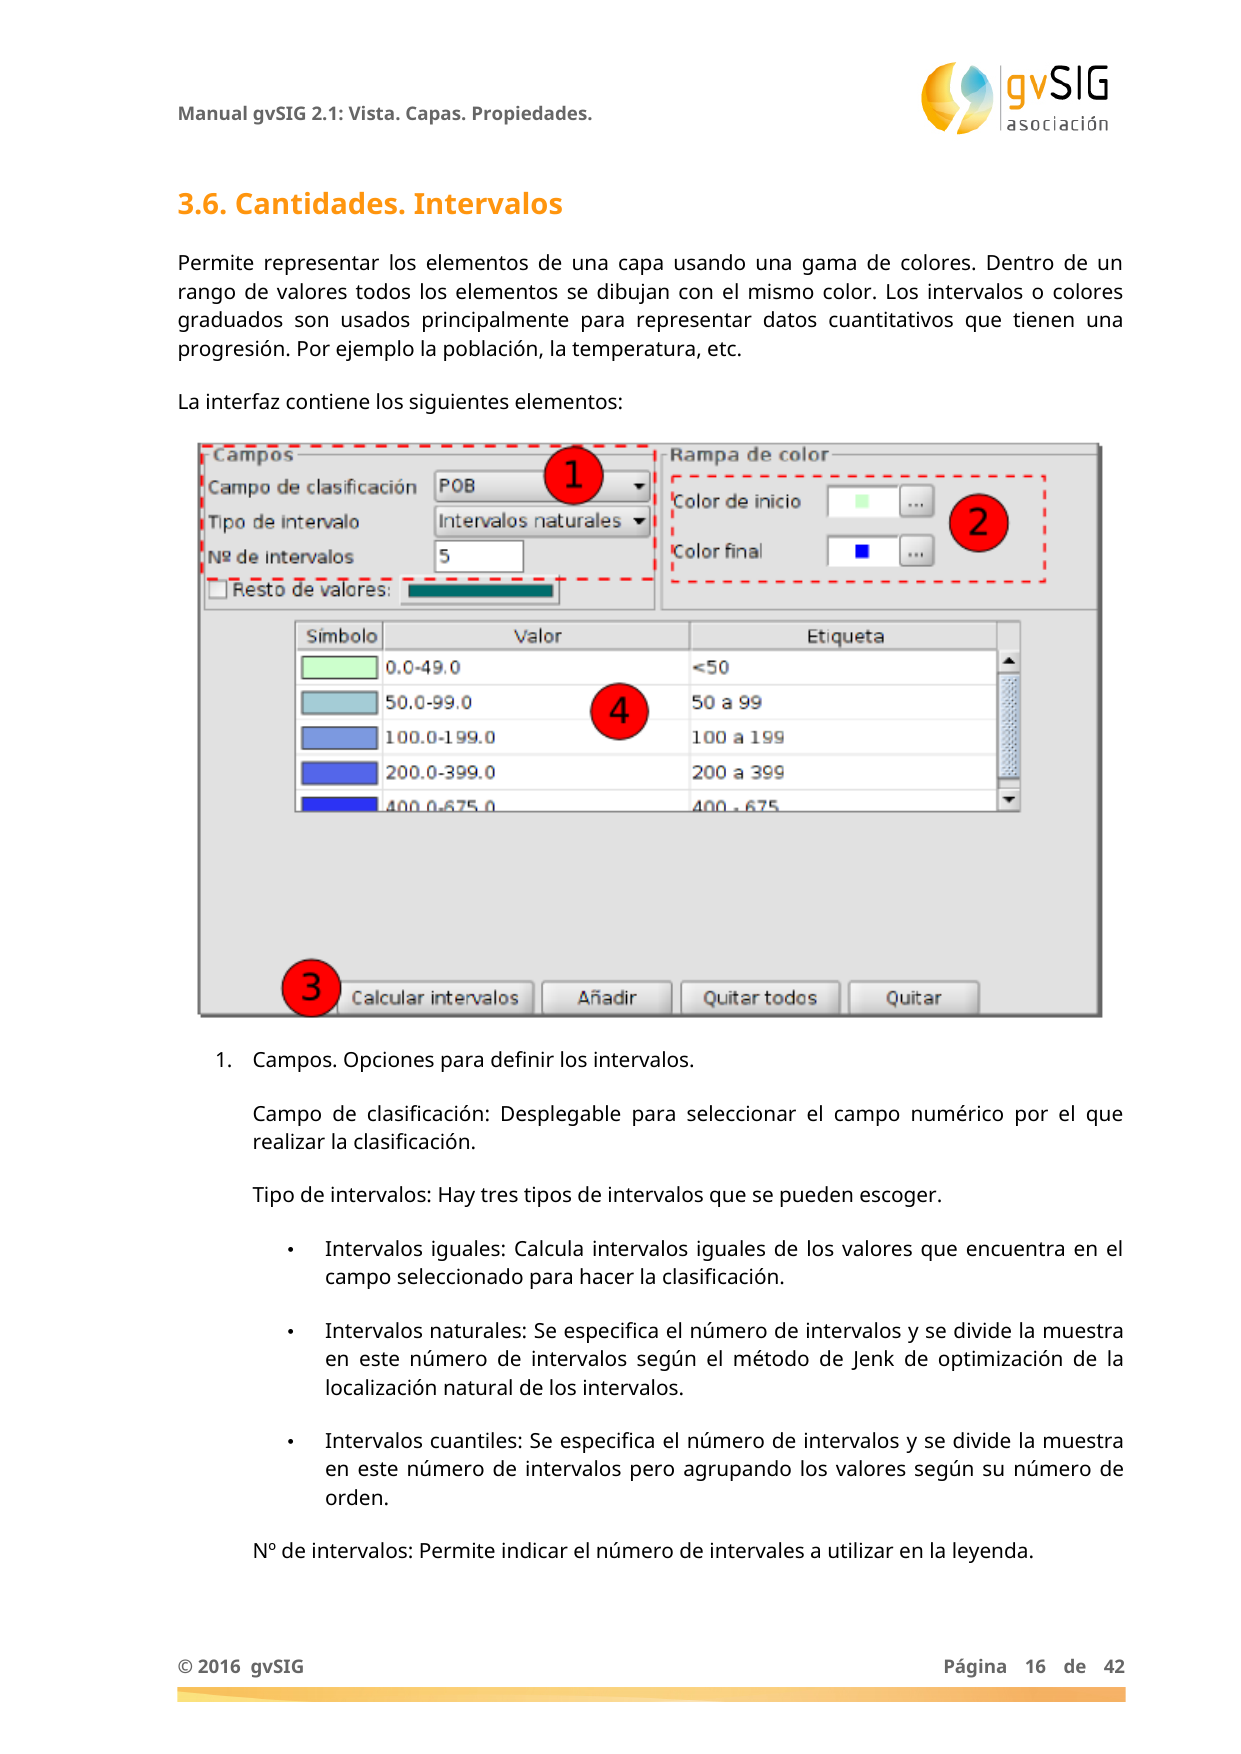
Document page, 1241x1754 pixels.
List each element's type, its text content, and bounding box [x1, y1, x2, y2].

list Tipo de intervalos: Hay tres tipos de intervalos que se pueden escoger. [215, 1181, 1125, 1209]
picture [190, 440, 1112, 1021]
list Intervalos naturales: Se especifica el número de intervalos y se divide la muestra en este número de intervalos según el método de Jenk de optimización de la localización natural de los intervalos. [287, 1316, 1125, 1401]
text La interfaz contiene los siguientes elementos: [177, 387, 1125, 416]
text Permite representar los elementos de una capa usando una gama de colores. Dentro de un rango de valores todos los elementos se dibujan con el mismo color. Los intervalos o colores graduados son usados principalmente para representar datos cuantitativos que tienen una progresión. Por ejemplo la población, la temperatura, etc. [177, 248, 1125, 362]
list Campos. Opciones para definir los intervalos. [215, 1045, 1125, 1074]
subtitle 3.6. Cantidades. Intervalos [177, 184, 1125, 223]
picture [177, 1687, 1126, 1702]
list Nº de intervalos: Permite indicar el número de intervales a utilizar en la leyenda. [215, 1536, 1125, 1565]
list Intervalos iguales: Calcula intervalos iguales de los valores que encuentra en el campo seleccionado para hacer la clasificación. [287, 1234, 1125, 1291]
list Campo de clasificación: Desplegable para seleccionar el campo numérico por el que realizar la clasificación. [215, 1099, 1125, 1156]
picture [902, 47, 1122, 148]
list Intervalos cuantiles: Se especifica el número de intervalos y se divide la muestra en este número de intervalos pero agrupando los valores según su número de orden. [287, 1426, 1125, 1511]
